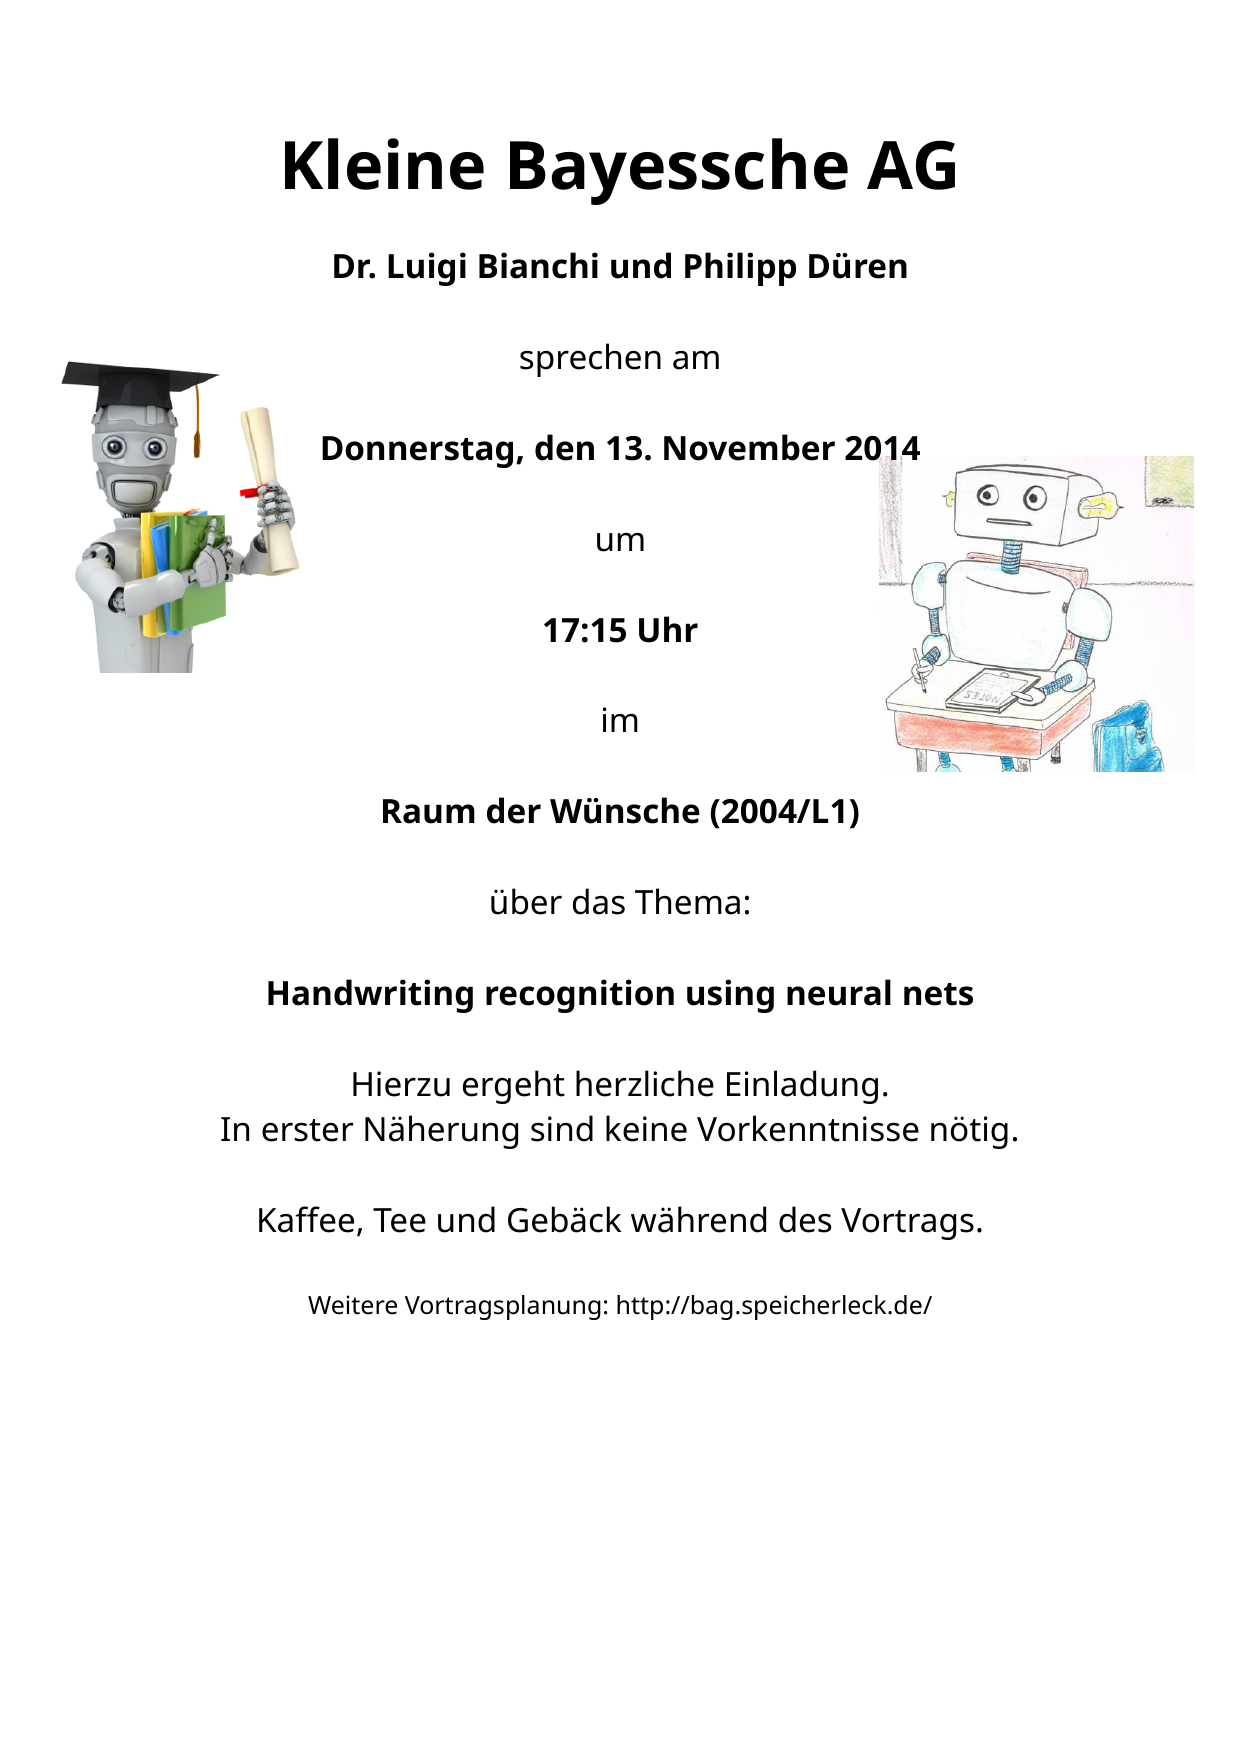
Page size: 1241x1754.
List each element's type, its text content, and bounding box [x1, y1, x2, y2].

text Weitere Vortragsplanung: http://bag.speicherleck.de/ [118, 1288, 1122, 1322]
text im [118, 697, 878, 743]
text Hierzu ergeht herzliche Einladung. [118, 1061, 1122, 1106]
text über das Thema: [118, 879, 1122, 924]
text Raum der Wünsche (2004/L1) [118, 788, 1122, 833]
picture [41, 335, 315, 673]
text Dr. Luigi Bianchi und Philipp Düren [118, 243, 1122, 288]
text Kaffee, Tee und Gebäck während des Vortrags. [118, 1197, 1122, 1242]
text 17:15 Uhr [315, 606, 878, 652]
picture [878, 456, 1195, 772]
text um [315, 516, 878, 561]
text Kleine Bayessche AG [118, 118, 1122, 209]
text sprechen am [118, 334, 1122, 379]
text In erster Näherung sind keine Vorkenntnisse nötig. [118, 1106, 1122, 1151]
text Donnerstag, den 13. November 2014 [315, 425, 1122, 470]
text Handwriting recognition using neural nets [118, 970, 1122, 1015]
